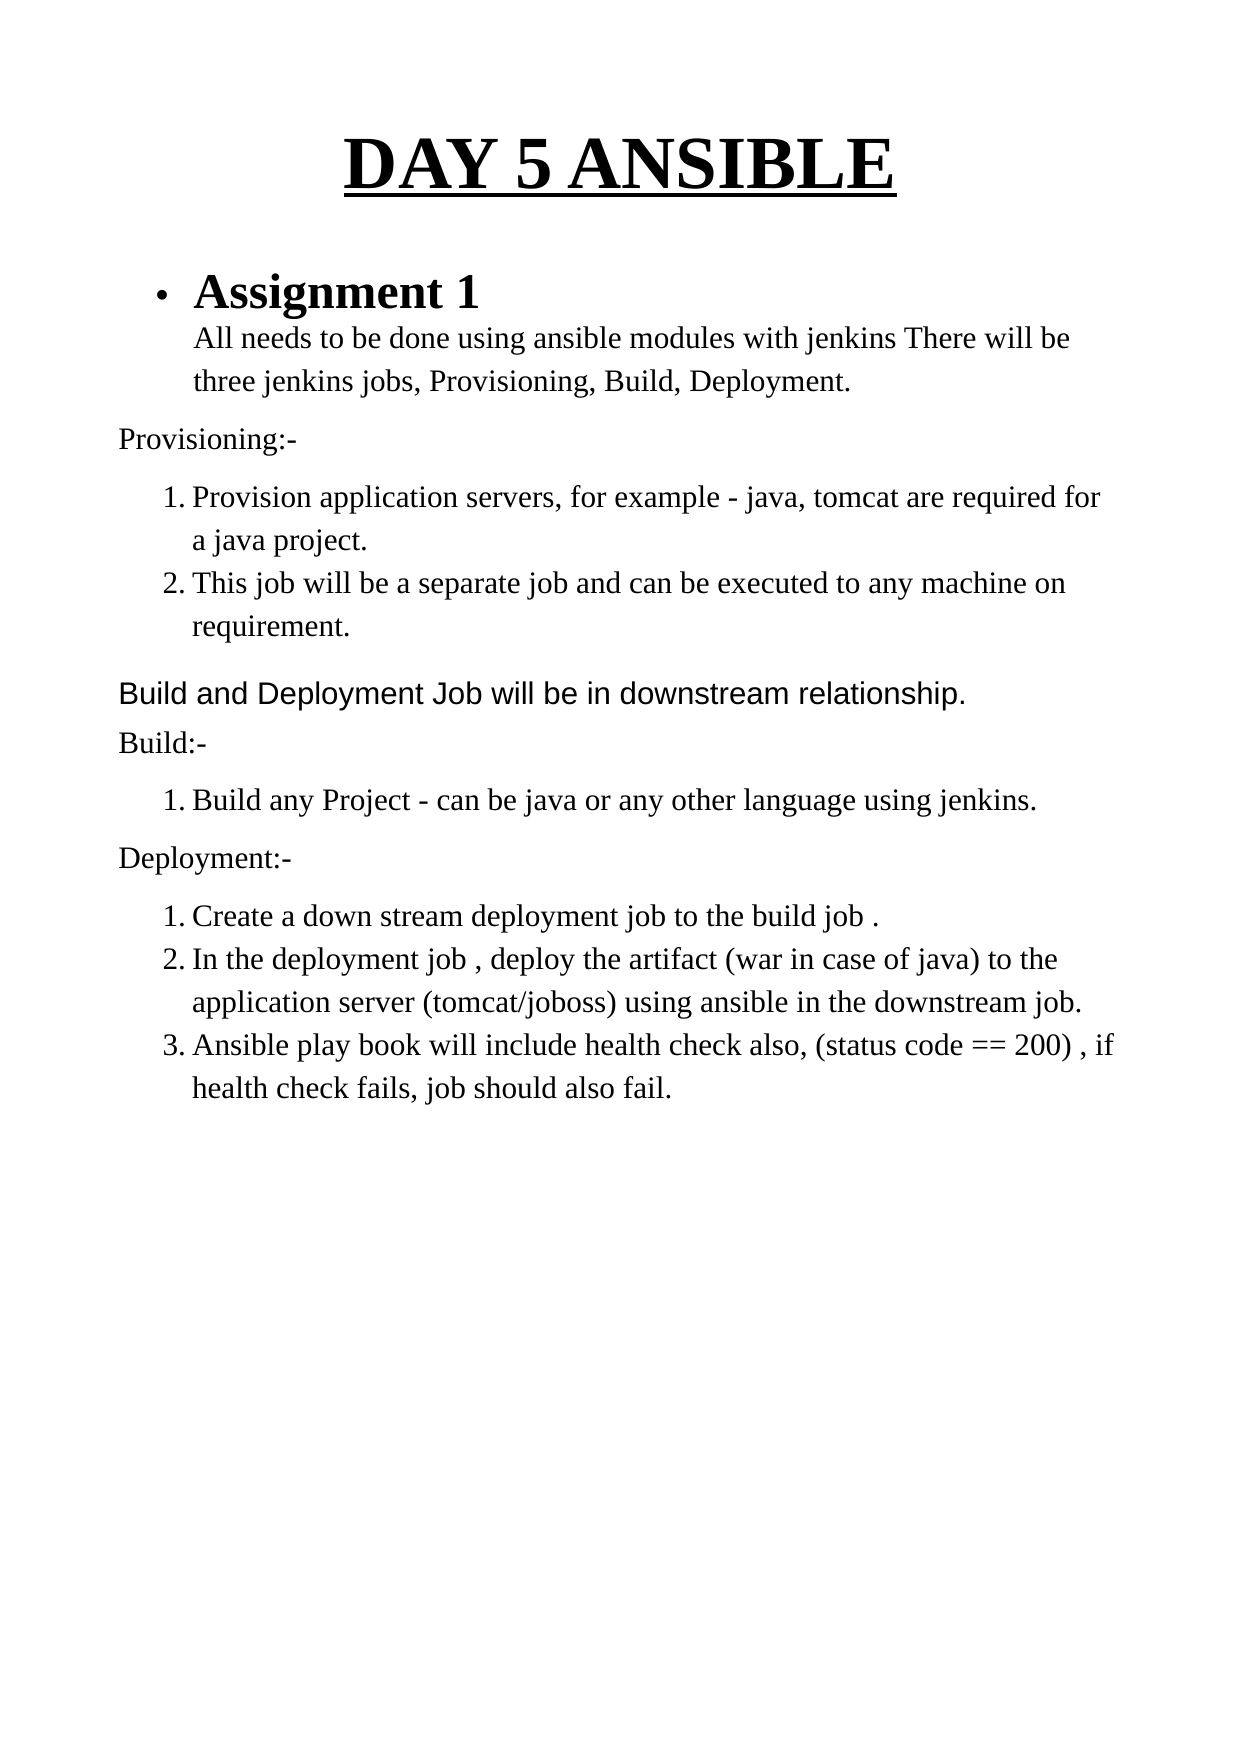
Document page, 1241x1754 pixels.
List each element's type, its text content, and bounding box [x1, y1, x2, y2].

text Build:- [118, 724, 1122, 760]
list Provision application servers, for example - java, tomcat are required for a java project. [162, 478, 1122, 557]
list In the deployment job , deploy the artifact (war in case of java) to the application server (tomcat/joboss) using ansible in the downstream job. [162, 940, 1122, 1019]
text Provisioning:- [118, 420, 1122, 456]
subtitle Build and Deployment Job will be in downstream relationship. [118, 675, 1122, 711]
list Create a down stream deployment job to the build job . [162, 897, 1122, 933]
text DAY 5 ANSIBLE [118, 118, 1122, 204]
list Build any Project - can be java or any other language using jenkins. [162, 782, 1122, 817]
list This job will be a separate job and can be executed to any machine on requirement. [162, 564, 1122, 643]
list Assignment 1 [156, 262, 1122, 319]
list Ansible play book will include health check also, (status code == 200) , if health check fails, job should also fail. [162, 1026, 1122, 1105]
list All needs to be done using ansible modules with jenkins There will be three jenkins jobs, Provisioning, Build, Deployment. [156, 319, 1122, 398]
text Deployment:- [118, 839, 1122, 875]
